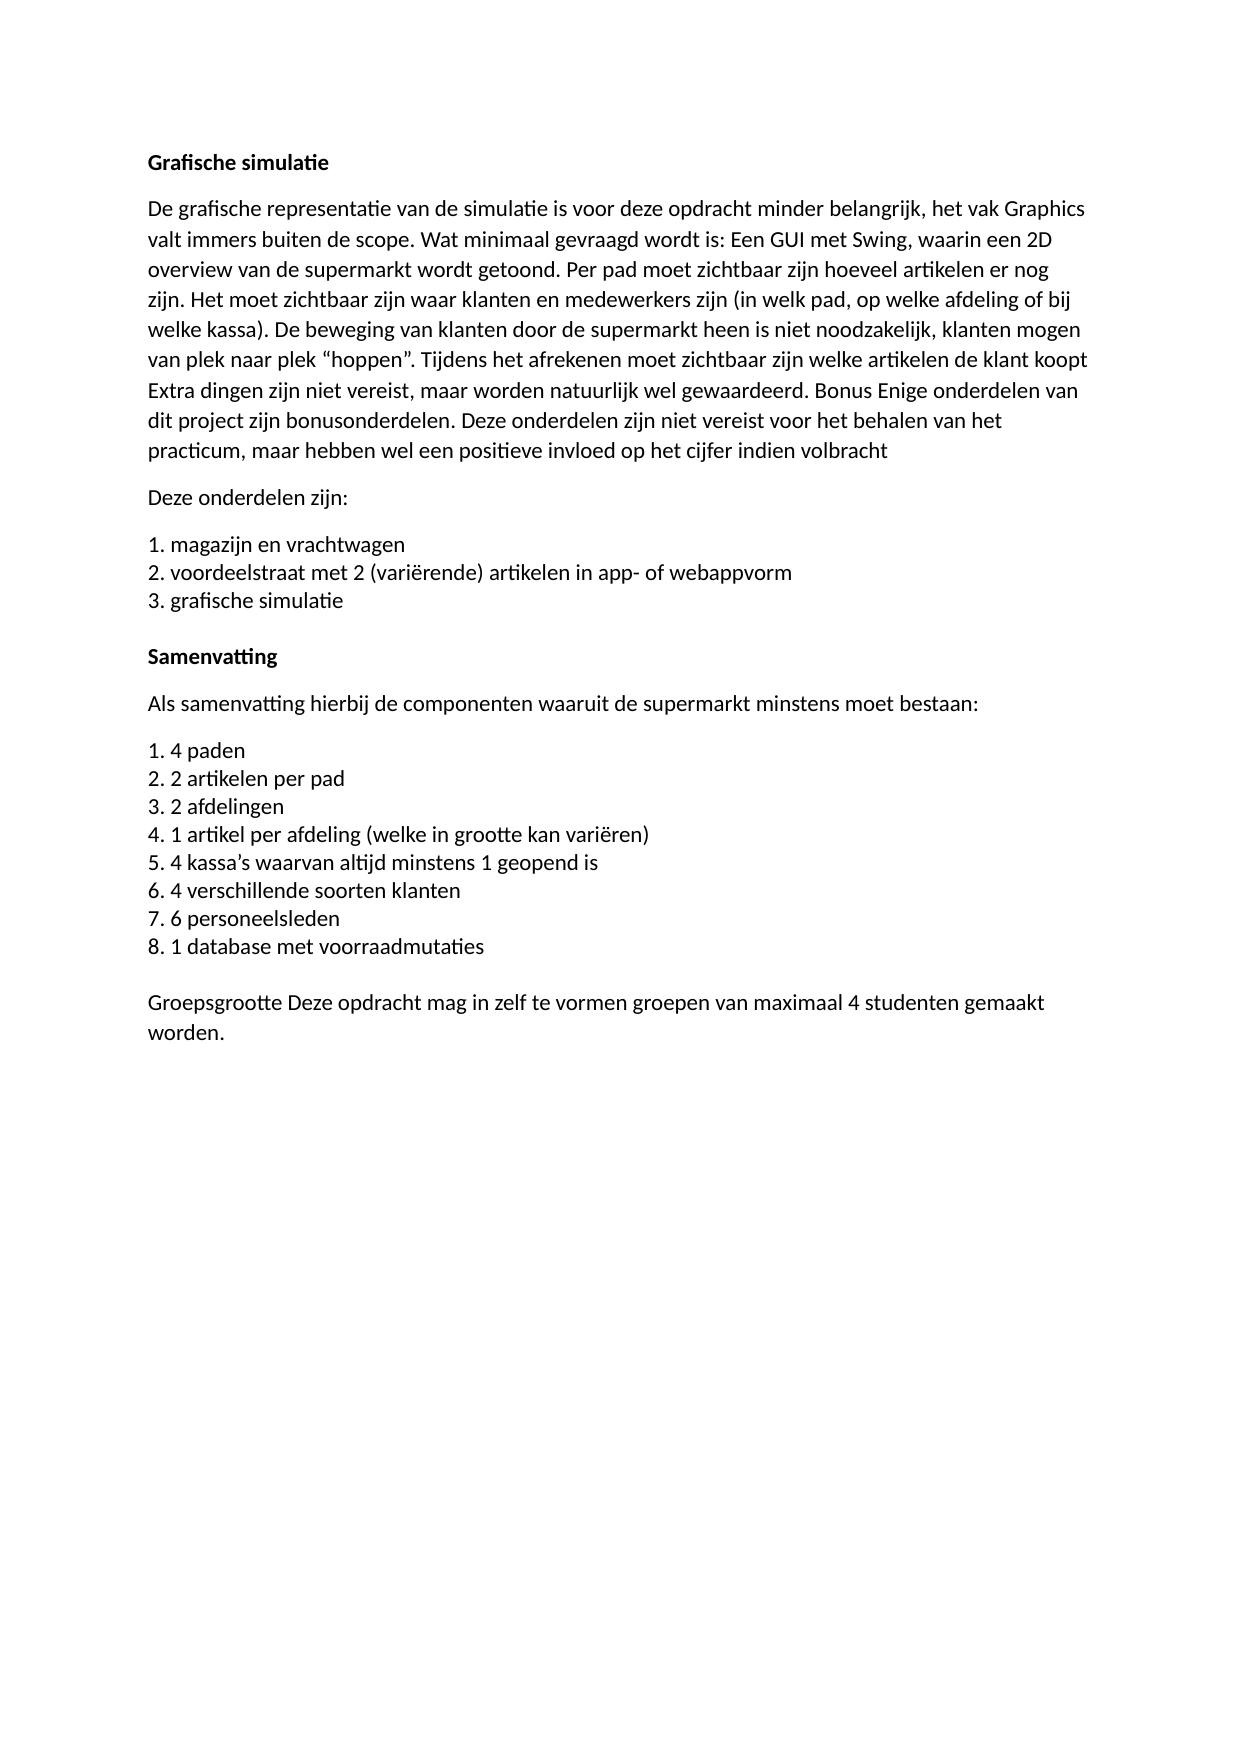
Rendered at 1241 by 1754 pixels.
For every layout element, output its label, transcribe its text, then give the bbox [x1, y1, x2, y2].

text 7. 6 personeelsleden [148, 904, 1093, 932]
text 2. 2 artikelen per pad [148, 764, 1093, 792]
text 4. 1 artikel per afdeling (welke in grootte kan variëren) [148, 820, 1093, 848]
text 2. voordeelstraat met 2 (variërende) artikelen in app- of webappvorm [148, 558, 1093, 586]
text 1. 4 paden [148, 736, 1093, 764]
text Deze onderdelen zijn: [148, 483, 1093, 511]
text De grafische representatie van de simulatie is voor deze opdracht minder belangrijk, het vak Graphics valt immers buiten de scope. Wat minimaal gevraagd wordt is: Een GUI met Swing, waarin een 2D overview van de supermarkt wordt getoond. Per pad moet zichtbaar zijn hoeveel artikelen er nog zijn. Het moet zichtbaar zijn waar klanten en medewerkers zijn (in welk pad, op welke afdeling of bij welke kassa). De beweging van klanten door de supermarkt heen is niet noodzakelijk, klanten mogen van plek naar plek “hoppen”. Tijdens het afrekenen moet zichtbaar zijn welke artikelen de klant koopt Extra dingen zijn niet vereist, maar worden natuurlijk wel gewaardeerd. Bonus Enige onderdelen van dit project zijn bonusonderdelen. Deze onderdelen zijn niet vereist voor het behalen van het practicum, maar hebben wel een positieve invloed op het cijfer indien volbracht [148, 194, 1093, 464]
text 3. 2 afdelingen [148, 792, 1093, 820]
text 1. magazijn en vrachtwagen [148, 530, 1093, 558]
text 8. 1 database met voorraadmutaties [148, 932, 1093, 960]
text Groepsgrootte Deze opdracht mag in zelf te vormen groepen van maximaal 4 studenten gemaakt worden. [148, 988, 1093, 1046]
text Samenvatting [148, 642, 1093, 670]
text 5. 4 kassa’s waarvan altijd minstens 1 geopend is [148, 848, 1093, 876]
text Als samenvatting hierbij de componenten waaruit de supermarkt minstens moet bestaan: [148, 689, 1093, 717]
text Grafische simulatie [148, 148, 1093, 176]
text 3. grafische simulatie [148, 586, 1093, 614]
text 6. 4 verschillende soorten klanten [148, 876, 1093, 904]
